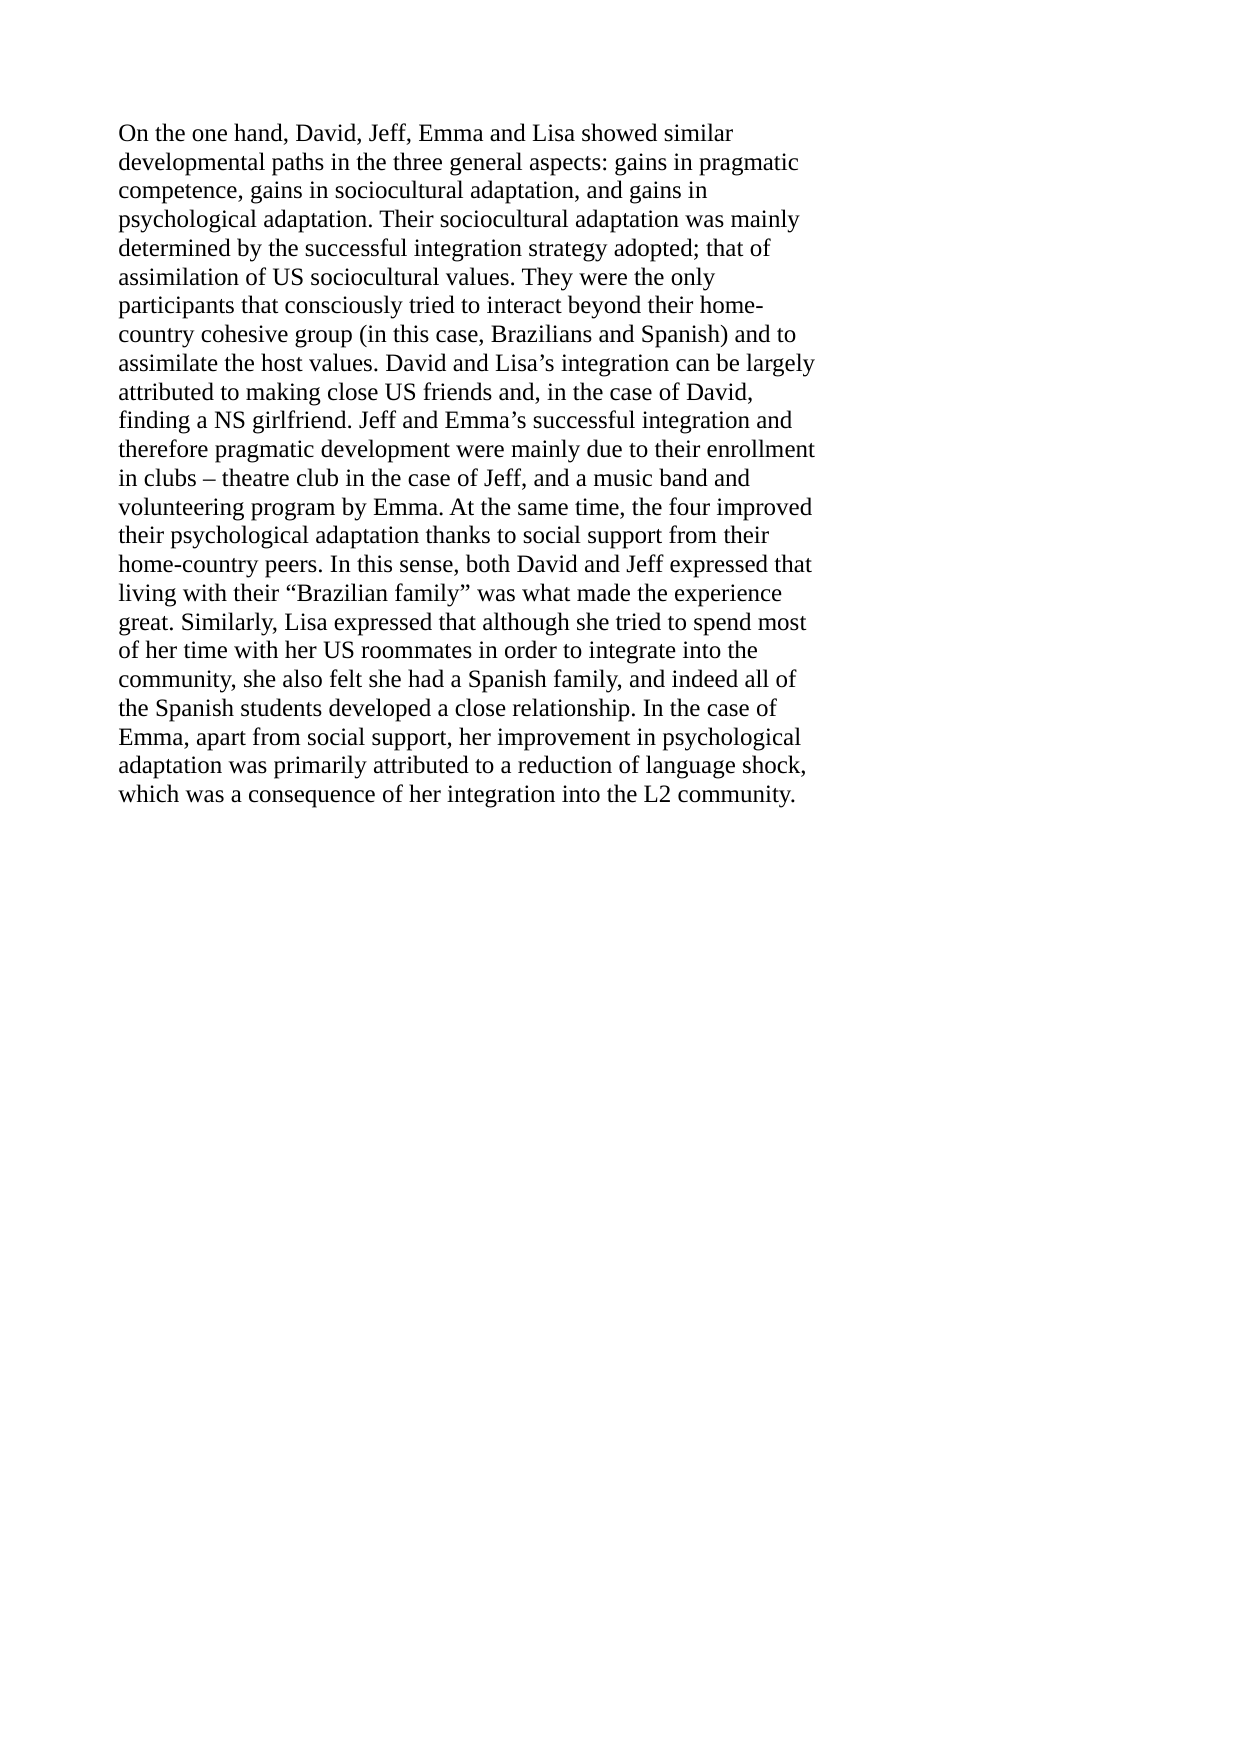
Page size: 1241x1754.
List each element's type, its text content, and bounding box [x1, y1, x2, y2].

text On the one hand, David, Jeff, Emma and Lisa showed similar developmental paths in the three general aspects: gains in pragmatic competence, gains in sociocultural adaptation, and gains in psychological adaptation. Their sociocultural adaptation was mainly determined by the successful integration strategy adopted; that of assimilation of US sociocultural values. They were the only participants that consciously tried to interact beyond their home-country cohesive group (in this case, Brazilians and Spanish) and to assimilate the host values. David and Lisa’s integration can be largely attributed to making close US friends and, in the case of David, finding a NS girlfriend. Jeff and Emma’s successful integration and therefore pragmatic development were mainly due to their enrollment in clubs – theatre club in the case of Jeff, and a music band and volunteering program by Emma. At the same time, the four improved their psychological adaptation thanks to social support from their home-country peers. In this sense, both David and Jeff expressed that living with their “Brazilian family” was what made the experience great. Similarly, Lisa expressed that although she tried to spend most of her time with her US roommates in order to integrate into the community, she also felt she had a Spanish family, and indeed all of the Spanish students developed a close relationship. In the case of Emma, apart from social support, her improvement in psychological adaptation was primarily attributed to a reduction of language shock, which was a consequence of her integration into the L2 community. [118, 118, 827, 808]
